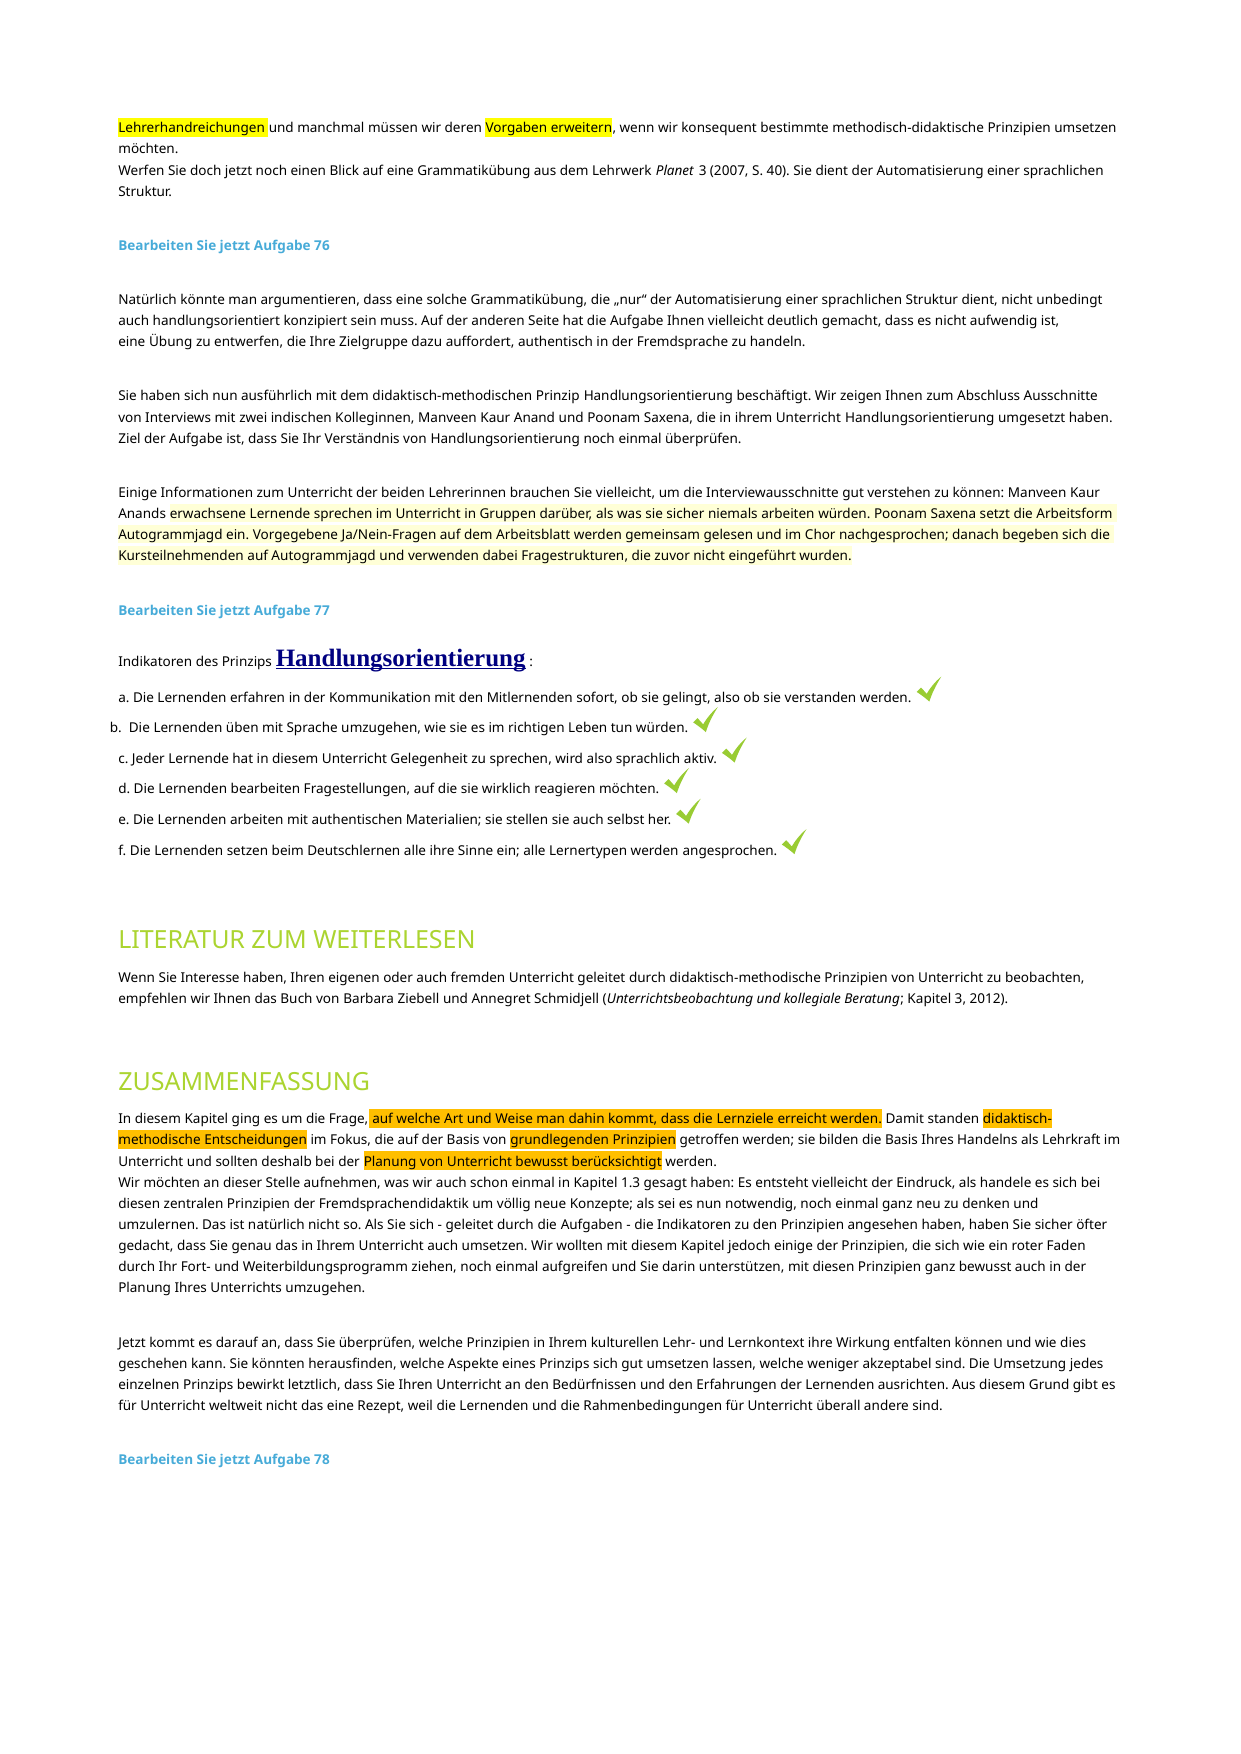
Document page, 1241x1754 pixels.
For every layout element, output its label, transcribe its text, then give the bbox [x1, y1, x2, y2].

text Bearbeiten Sie jetzt Aufgabe 76 [118, 236, 1122, 254]
text In diesem Kapitel ging es um die Frage, auf welche Art und Weise man dahin kommt, dass die Lernziele erreicht werden. Damit standen didaktisch-methodische Entscheidungen im Fokus, die auf der Basis von grundlegenden Prinzipien getroffen werden; sie bilden die Basis Ihres Handelns als Lehrkraft im Unterricht und sollten deshalb bei der Planung von Unterricht bewusst berücksichtigt werden. [118, 1109, 1122, 1170]
text Sie haben sich nun ausführlich mit dem didaktisch-methodischen Prinzip Handlungsorientierung beschäftigt. Wir zeigen Ihnen zum Abschluss Ausschnitte von Interviews mit zwei indischen Kolleginnen, Manveen Kaur Anand und Poonam Saxena, die in ihrem Unterricht Handlungsorientierung umgesetzt haben. Ziel der Aufgabe ist, dass Sie Ihr Verständnis von Handlungsorientierung noch einmal überprüfen. [118, 386, 1122, 447]
text Werfen Sie doch jetzt noch einen Blick auf eine Grammatikübung aus dem Lehrwerk Planet 3 (2007, S. 40). Sie dient der Automatisierung einer sprachlichen Struktur. [118, 160, 1122, 200]
subtitle LITERATUR ZUM WEITERLESEN [118, 922, 1122, 956]
text f. Die Lernenden setzen beim Deutschlernen alle ihre Sinne ein; alle Lernertypen werden angesprochen. [118, 828, 1122, 859]
text c. Jeder Lernende hat in diesem Unterricht Gelegenheit zu sprechen, wird also sprachlich aktiv. [92, 737, 1122, 767]
text Wenn Sie Interesse haben, Ihren eigenen oder auch fremden Unterricht geleitet durch didaktisch-methodische Prinzipien von Unterricht zu beobachten, empfehlen wir Ihnen das Buch von Barbara Ziebell und Annegret Schmidjell (Unterrichtsbeobachtung und kollegiale Beratung; Kapitel 3, 2012). [118, 967, 1122, 1007]
text e. Die Lernenden arbeiten mit authentischen Materialien; sie stellen sie auch selbst her. [92, 798, 1122, 828]
subtitle ZUSAMMENFASSUNG [118, 1064, 1122, 1098]
text Bearbeiten Sie jetzt Aufgabe 77 [118, 600, 1122, 619]
text Bearbeiten Sie jetzt Aufgabe 78 [118, 1450, 1122, 1468]
text Natürlich könnte man argumentieren, dass eine solche Grammatikübung, die „nur“ der Automatisierung einer sprachlichen Struktur dient, nicht unbedingt auch handlungsorientiert konzipiert sein muss. Auf der anderen Seite hat die Aufgabe Ihnen vielleicht deutlich gemacht, dass es nicht aufwendig ist, eine Übung zu entwerfen, die Ihre Zielgruppe dazu auffordert, authentisch in der Fremdsprache zu handeln. [118, 290, 1122, 351]
text d. Die Lernenden bearbeiten Fragestellungen, auf die sie wirklich reagieren möchten. [92, 767, 1122, 798]
text a. Die Lernenden erfahren in der Kommunikation mit den Mitlernenden sofort, ob sie gelingt, also ob sie verstanden werden. [118, 676, 1122, 706]
text Jetzt kommt es darauf an, dass Sie überprüfen, welche Prinzipien in Ihrem kulturellen Lehr- und Lernkontext ihre Wirkung entfalten können und wie dies geschehen kann. Sie könnten herausfinden, welche Aspekte eines Prinzips sich gut umsetzen lassen, welche weniger akzeptabel sind. Die Umsetzung jedes einzelnen Prinzips bewirkt letztlich, dass Sie Ihren Unterricht an den Bedürfnissen und den Erfahrungen der Lernenden ausrichten. Aus diesem Grund gibt es für Unterricht weltweit nicht das eine Rezept, weil die Lernenden und die Rahmenbedingungen für Unterricht überall andere sind. [118, 1332, 1122, 1414]
text Einige Informationen zum Unterricht der beiden Lehrerinnen brauchen Sie vielleicht, um die Interviewausschnitte gut verstehen zu können: Manveen Kaur Anands erwachsene Lernende sprechen im Unterricht in Gruppen darüber, als was sie sicher niemals arbeiten würden. Poonam Saxena setzt die Arbeitsform Autogrammjagd ein. Vorgegebene Ja/Nein-Fragen auf dem Arbeitsblatt werden gemeinsam gelesen und im Chor nachgesprochen; danach begeben sich die Kursteilnehmenden auf Autogrammjagd und verwenden dabei Fragestrukturen, die zuvor nicht eingeführt wurden. [118, 483, 1122, 565]
text b. Die Lernenden üben mit Sprache umzugehen, wie sie es im richtigen Leben tun würden. [92, 706, 1122, 737]
text Indikatoren des Prinzips Handlungsorientierung : [118, 643, 1122, 671]
text Lehrerhandreichungen und manchmal müssen wir deren Vorgaben erweitern, wenn wir konsequent bestimmte methodisch-didaktische Prinzipien umsetzen möchten. [118, 118, 1122, 158]
text Wir möchten an dieser Stelle aufnehmen, was wir auch schon einmal in Kapitel 1.3 gesagt haben: Es entsteht vielleicht der Eindruck, als handele es sich bei diesen zentralen Prinzipien der Fremdsprachendidaktik um völlig neue Konzepte; als sei es nun notwendig, noch einmal ganz neu zu denken und umzulernen. Das ist natürlich nicht so. Als Sie sich - geleitet durch die Aufgaben - die Indikatoren zu den Prinzipien angesehen haben, haben Sie sicher öfter gedacht, dass Sie genau das in Ihrem Unterricht auch umsetzen. Wir wollten mit diesem Kapitel jedoch einige der Prinzipien, die sich wie ein roter Faden durch Ihr Fort- und Weiterbildungsprogramm ziehen, noch einmal aufgreifen und Sie darin unterstützen, mit diesen Prinzipien ganz bewusst auch in der Planung Ihres Unterrichts umzugehen. [118, 1173, 1122, 1297]
